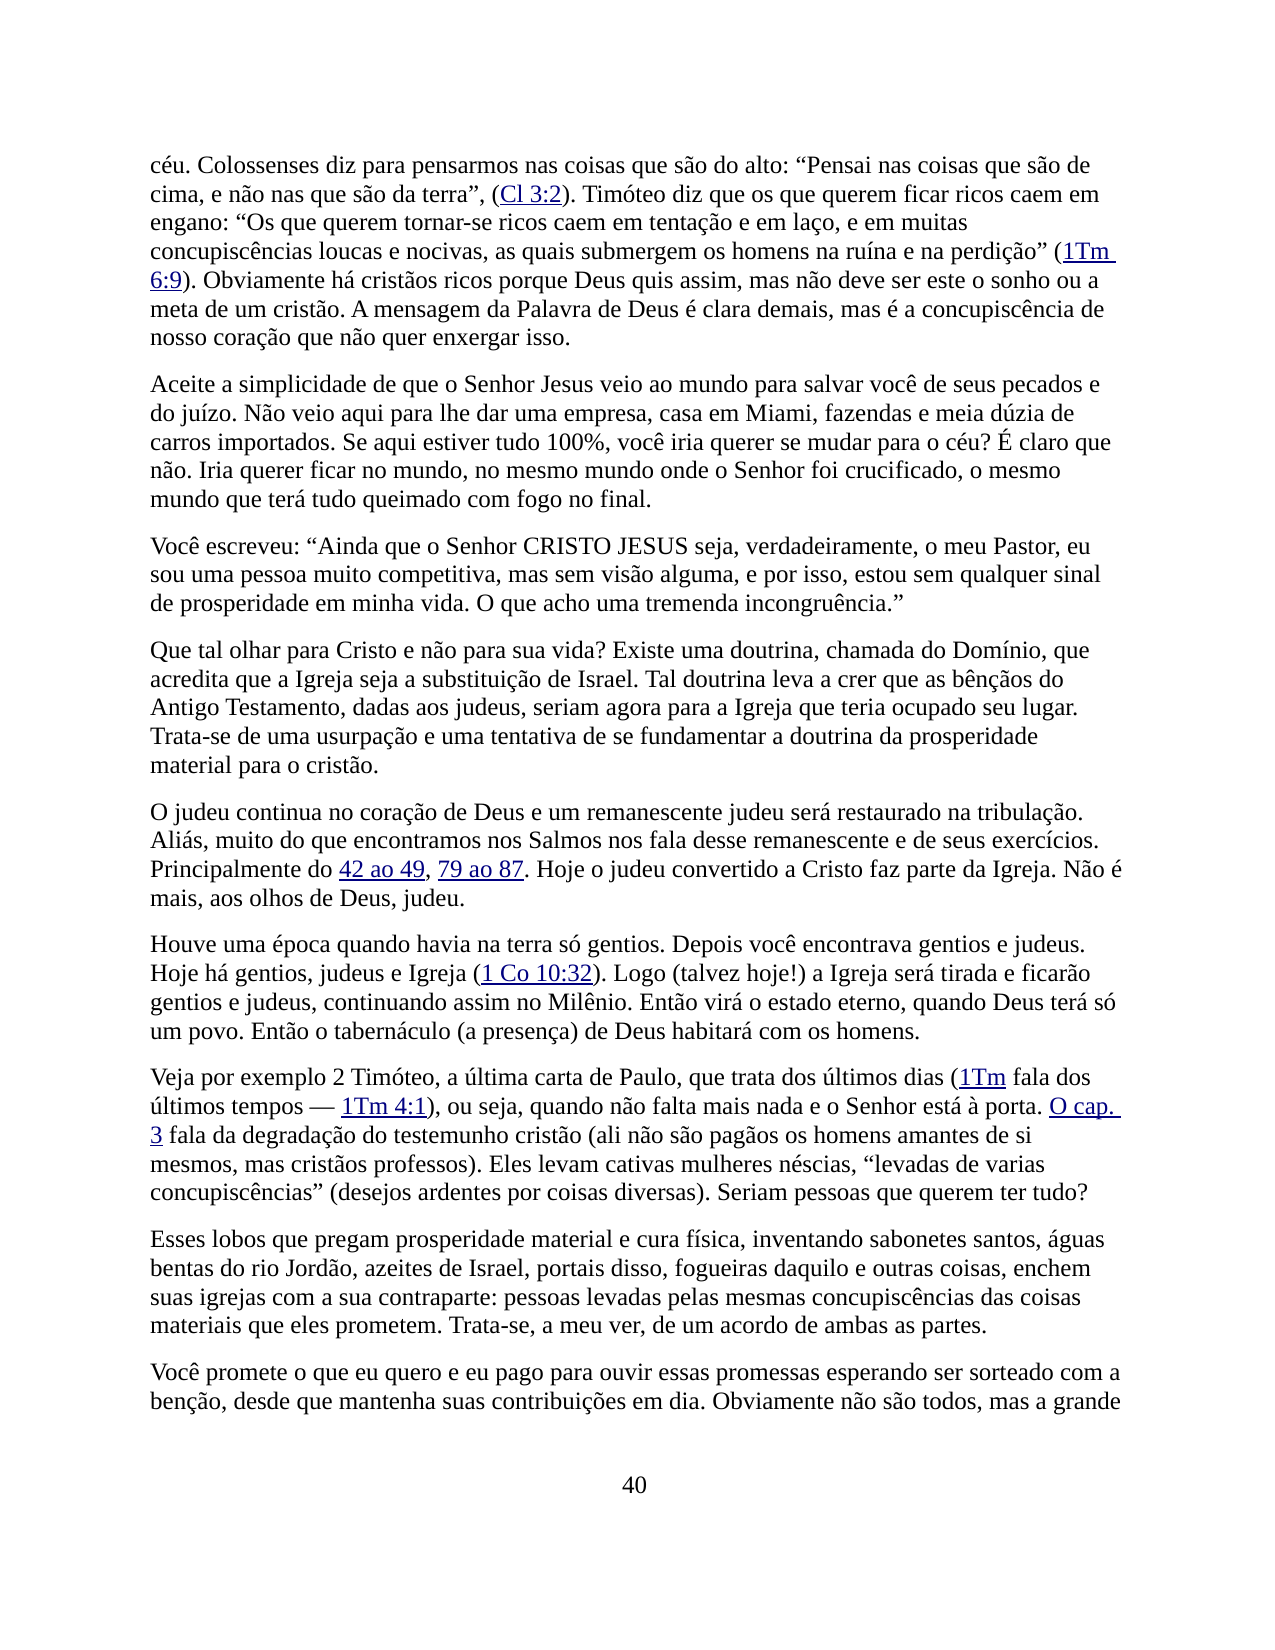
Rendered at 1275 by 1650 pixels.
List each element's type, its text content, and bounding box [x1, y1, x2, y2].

text O judeu continua no coração de Deus e um remanescente judeu será restaurado na tribulação. Aliás, muito do que encontramos nos Salmos nos fala desse remanescente e de seus exercícios. Principalmente do 42 ao 49, 79 ao 87. Hoje o judeu convertido a Cristo faz parte da Igreja. Não é mais, aos olhos de Deus, judeu. [150, 797, 1125, 912]
text Esses lobos que pregam prosperidade material e cura física, inventando sabonetes santos, águas bentas do rio Jordão, azeites de Israel, portais disso, fogueiras daquilo e outras coisas, enchem suas igrejas com a sua contraparte: pessoas levadas pelas mesmas concupiscências das coisas materiais que eles prometem. Trata-se, a meu ver, de um acordo de ambas as partes. [150, 1224, 1125, 1339]
text céu. Colossenses diz para pensarmos nas coisas que são do alto: “Pensai nas coisas que são de cima, e não nas que são da terra”, (Cl 3:2). Timóteo diz que os que querem ficar ricos caem em engano: “Os que querem tornar-se ricos caem em tentação e em laço, e em muitas concupiscências loucas e nocivas, as quais submergem os homens na ruína e na perdição” (1Tm 6:9). Obviamente há cristãos ricos porque Deus quis assim, mas não deve ser este o sonho ou a meta de um cristão. A mensagem da Palavra de Deus é clara demais, mas é a concupiscência de nosso coração que não quer enxergar isso. [150, 150, 1125, 351]
text Veja por exemplo 2 Timóteo, a última carta de Paulo, que trata dos últimos dias (1Tm fala dos últimos tempos — 1Tm 4:1), ou seja, quando não falta mais nada e o Senhor está à porta. O cap. 3 fala da degradação do testemunho cristão (ali não são pagãos os homens amantes de si mesmos, mas cristãos professos). Eles levam cativas mulheres néscias, “levadas de varias concupiscências” (desejos ardentes por coisas diversas). Seriam pessoas que querem ter tudo? [150, 1062, 1125, 1206]
text Que tal olhar para Cristo e não para sua vida? Existe uma doutrina, chamada do Domínio, que acredita que a Igreja seja a substituição de Israel. Tal doutrina leva a crer que as bênçãos do Antigo Testamento, dadas aos judeus, seriam agora para a Igreja que teria ocupado seu lugar. Trata-se de uma usurpação e uma tentativa de se fundamentar a doutrina da prosperidade material para o cristão. [150, 635, 1125, 779]
text Houve uma época quando havia na terra só gentios. Depois você encontrava gentios e judeus. Hoje há gentios, judeus e Igreja (1 Co 10:32). Logo (talvez hoje!) a Igreja será tirada e ficarão gentios e judeus, continuando assim no Milênio. Então virá o estado eterno, quando Deus terá só um povo. Então o tabernáculo (a presença) de Deus habitará com os homens. [150, 929, 1125, 1044]
text Você promete o que eu quero e eu pago para ouvir essas promessas esperando ser sorteado com a benção, desde que mantenha suas contribuições em dia. Obviamente não são todos, mas a grande [150, 1357, 1125, 1414]
text Você escreveu: “Ainda que o Senhor CRISTO JESUS seja, verdadeiramente, o meu Pastor, eu sou uma pessoa muito competitiva, mas sem visão alguma, e por isso, estou sem qualquer sinal de prosperidade em minha vida. O que acho uma tremenda incongruência.” [150, 531, 1125, 617]
text Aceite a simplicidade de que o Senhor Jesus veio ao mundo para salvar você de seus pecados e do juízo. Não veio aqui para lhe dar uma empresa, casa em Miami, fazendas e meia dúzia de carros importados. Se aqui estiver tudo 100%, você iria querer se mudar para o céu? É claro que não. Iria querer ficar no mundo, no mesmo mundo onde o Senhor foi crucificado, o mesmo mundo que terá tudo queimado com fogo no final. [150, 369, 1125, 513]
